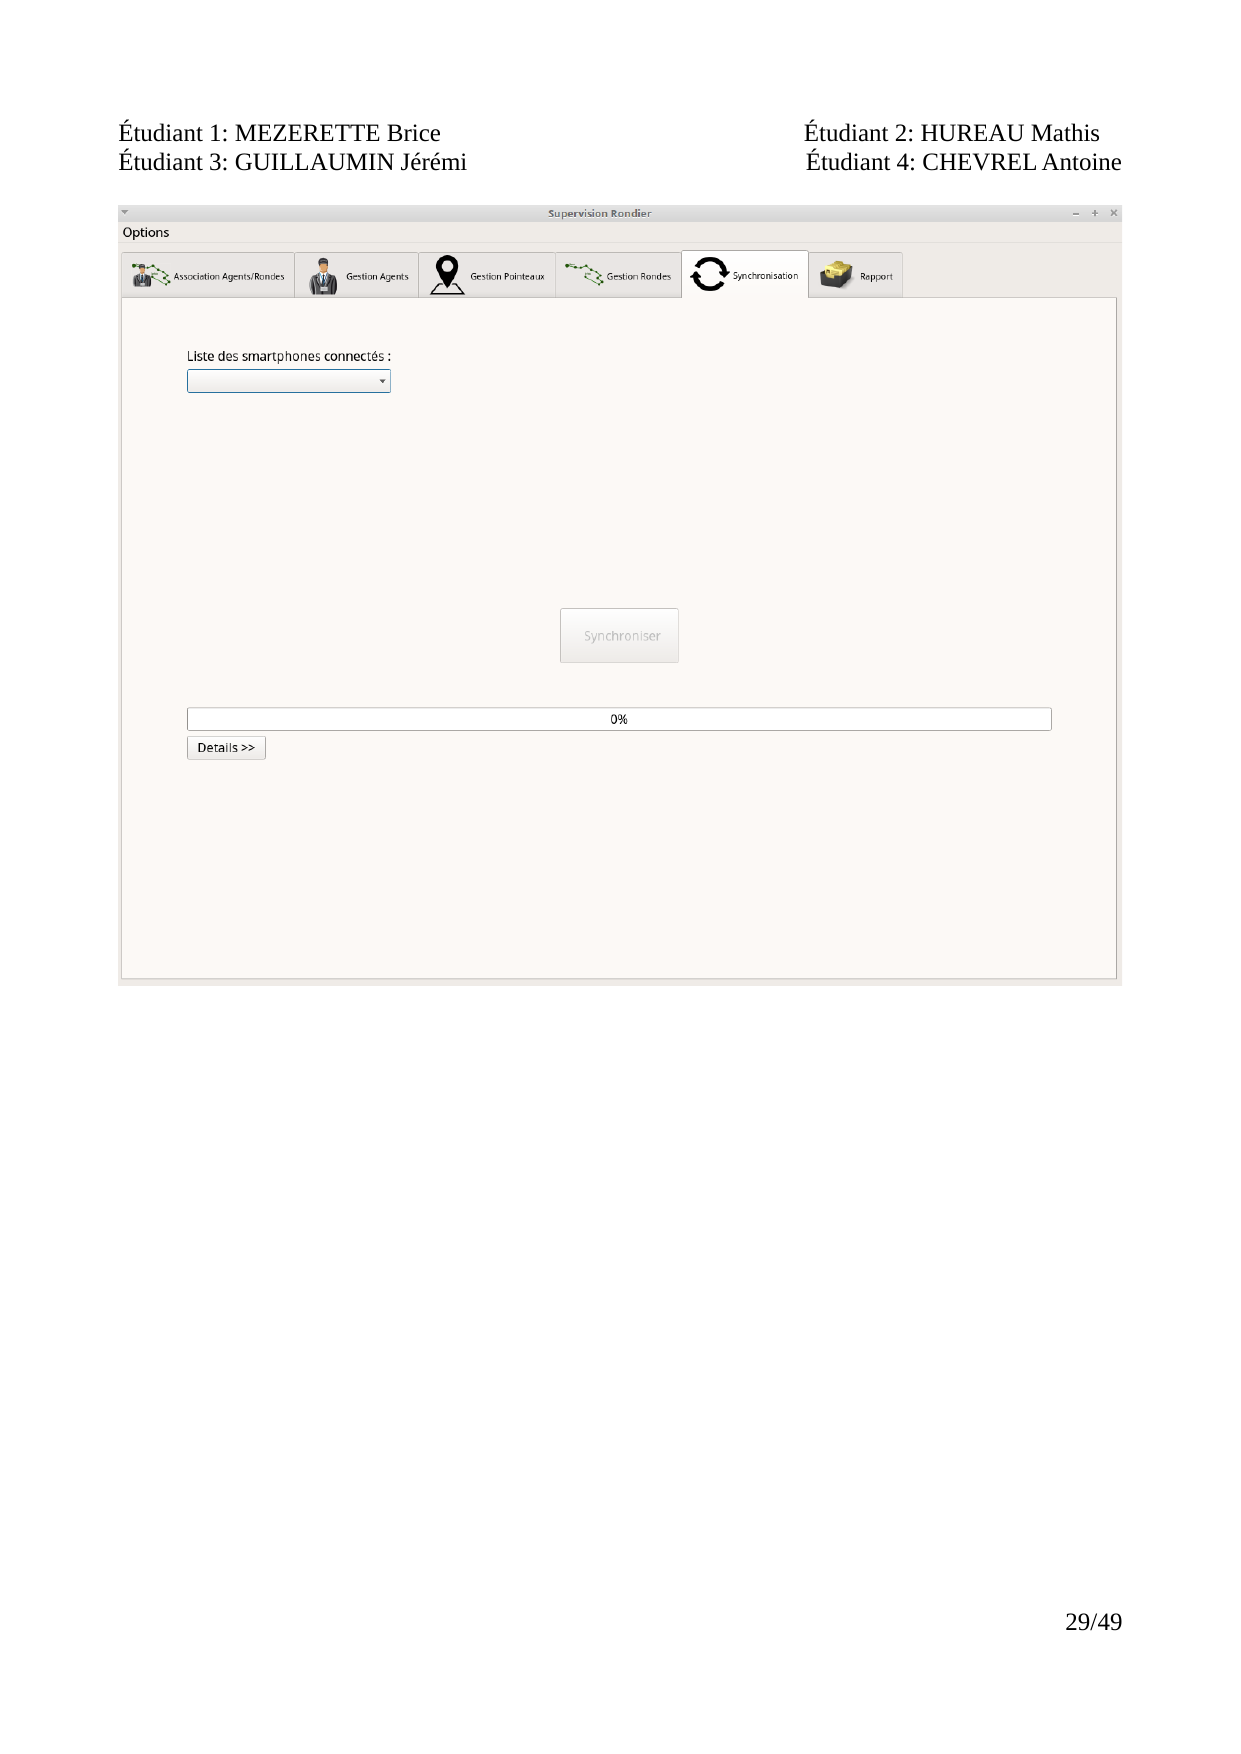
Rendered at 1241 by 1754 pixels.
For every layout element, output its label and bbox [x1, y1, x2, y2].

picture [118, 205, 1123, 986]
